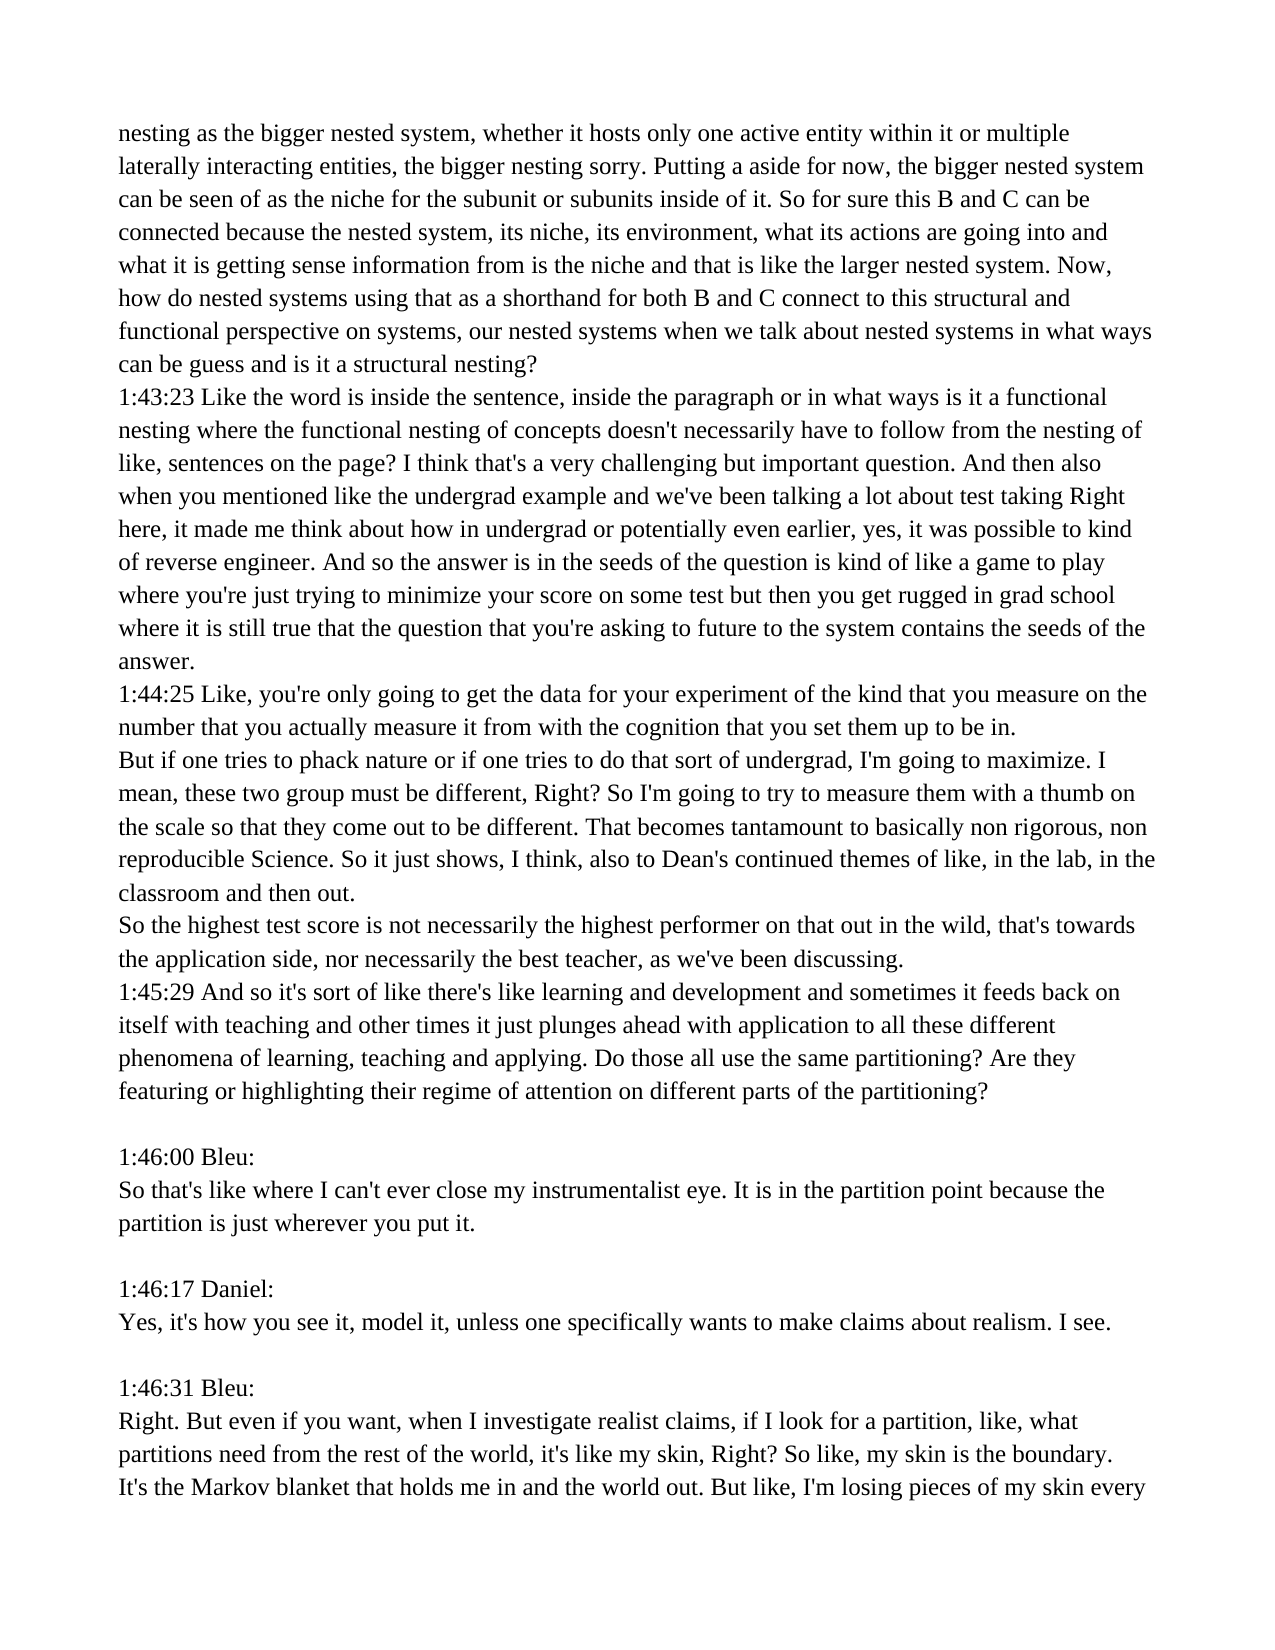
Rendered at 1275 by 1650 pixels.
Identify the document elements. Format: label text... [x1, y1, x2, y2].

text Right. But even if you want, when I investigate realist claims, if I look for a partition, like, what partitions need from the rest of the world, it's like my skin, Right? So like, my skin is the boundary. [118, 1406, 1157, 1468]
text So that's like where I can't ever close my instrumentalist eye. It is in the partition point because the partition is just wherever you put it. [118, 1175, 1157, 1237]
text So the highest test score is not necessarily the highest performer on that out in the wild, that's towards the application side, nor necessarily the best teacher, as we've been discussing. [118, 911, 1157, 972]
text It's the Markov blanket that holds me in and the world out. But like, I'm losing pieces of my skin every [118, 1472, 1157, 1501]
text 1:43:23 Like the word is inside the sentence, inside the paragraph or in what ways is it a functional nesting where the functional nesting of concepts doesn't necessarily have to follow from the nesting of like, sentences on the page? I think that's a very challenging but important question. And then also when you mentioned like the undergrad example and we've been talking a lot about test taking Right here, it made me think about how in undergrad or potentially even earlier, yes, it was possible to kind of reverse engineer. And so the answer is in the seeds of the question is kind of like a game to play where you're just trying to minimize your score on some test but then you get rugged in grad school where it is still true that the question that you're asking to future to the system contains the seeds of the answer. [118, 382, 1157, 675]
text But if one tries to phack nature or if one tries to do that sort of undergrad, I'm going to maximize. I mean, these two group must be different, Right? So I'm going to try to measure them with a thumb on the scale so that they come out to be different. That becomes tantamount to basically non rigorous, non reproducible Science. So it just shows, I think, also to Dean's continued themes of like, in the lab, in the classroom and then out. [118, 746, 1157, 906]
text Yes, it's how you see it, model it, unless one specifically wants to make claims about realism. I see. [118, 1307, 1157, 1336]
text 1:46:17 Daniel: [118, 1274, 1157, 1303]
text 1:44:25 Like, you're only going to get the data for your experiment of the kind that you measure on the number that you actually measure it from with the cognition that you set them up to be in. [118, 679, 1157, 741]
text 1:45:29 And so it's sort of like there's like learning and development and sometimes it feeds back on itself with teaching and other times it just plunges ahead with application to all these different phenomena of learning, teaching and applying. Do those all use the same partitioning? Are they featuring or highlighting their regime of attention on different parts of the partitioning? [118, 977, 1157, 1104]
text 1:46:31 Bleu: [118, 1373, 1157, 1402]
text 1:46:00 Bleu: [118, 1142, 1157, 1171]
text nesting as the bigger nested system, whether it hosts only one active entity within it or multiple laterally interacting entities, the bigger nesting sorry. Putting a aside for now, the bigger nested system can be seen of as the niche for the subunit or subunits inside of it. So for sure this B and C can be connected because the nested system, its niche, its environment, what its actions are going into and what it is getting sense information from is the niche and that is like the larger nested system. Now, how do nested systems using that as a shorthand for both B and C connect to this structural and functional perspective on systems, our nested systems when we talk about nested systems in what ways can be guess and is it a structural nesting? [118, 118, 1157, 378]
